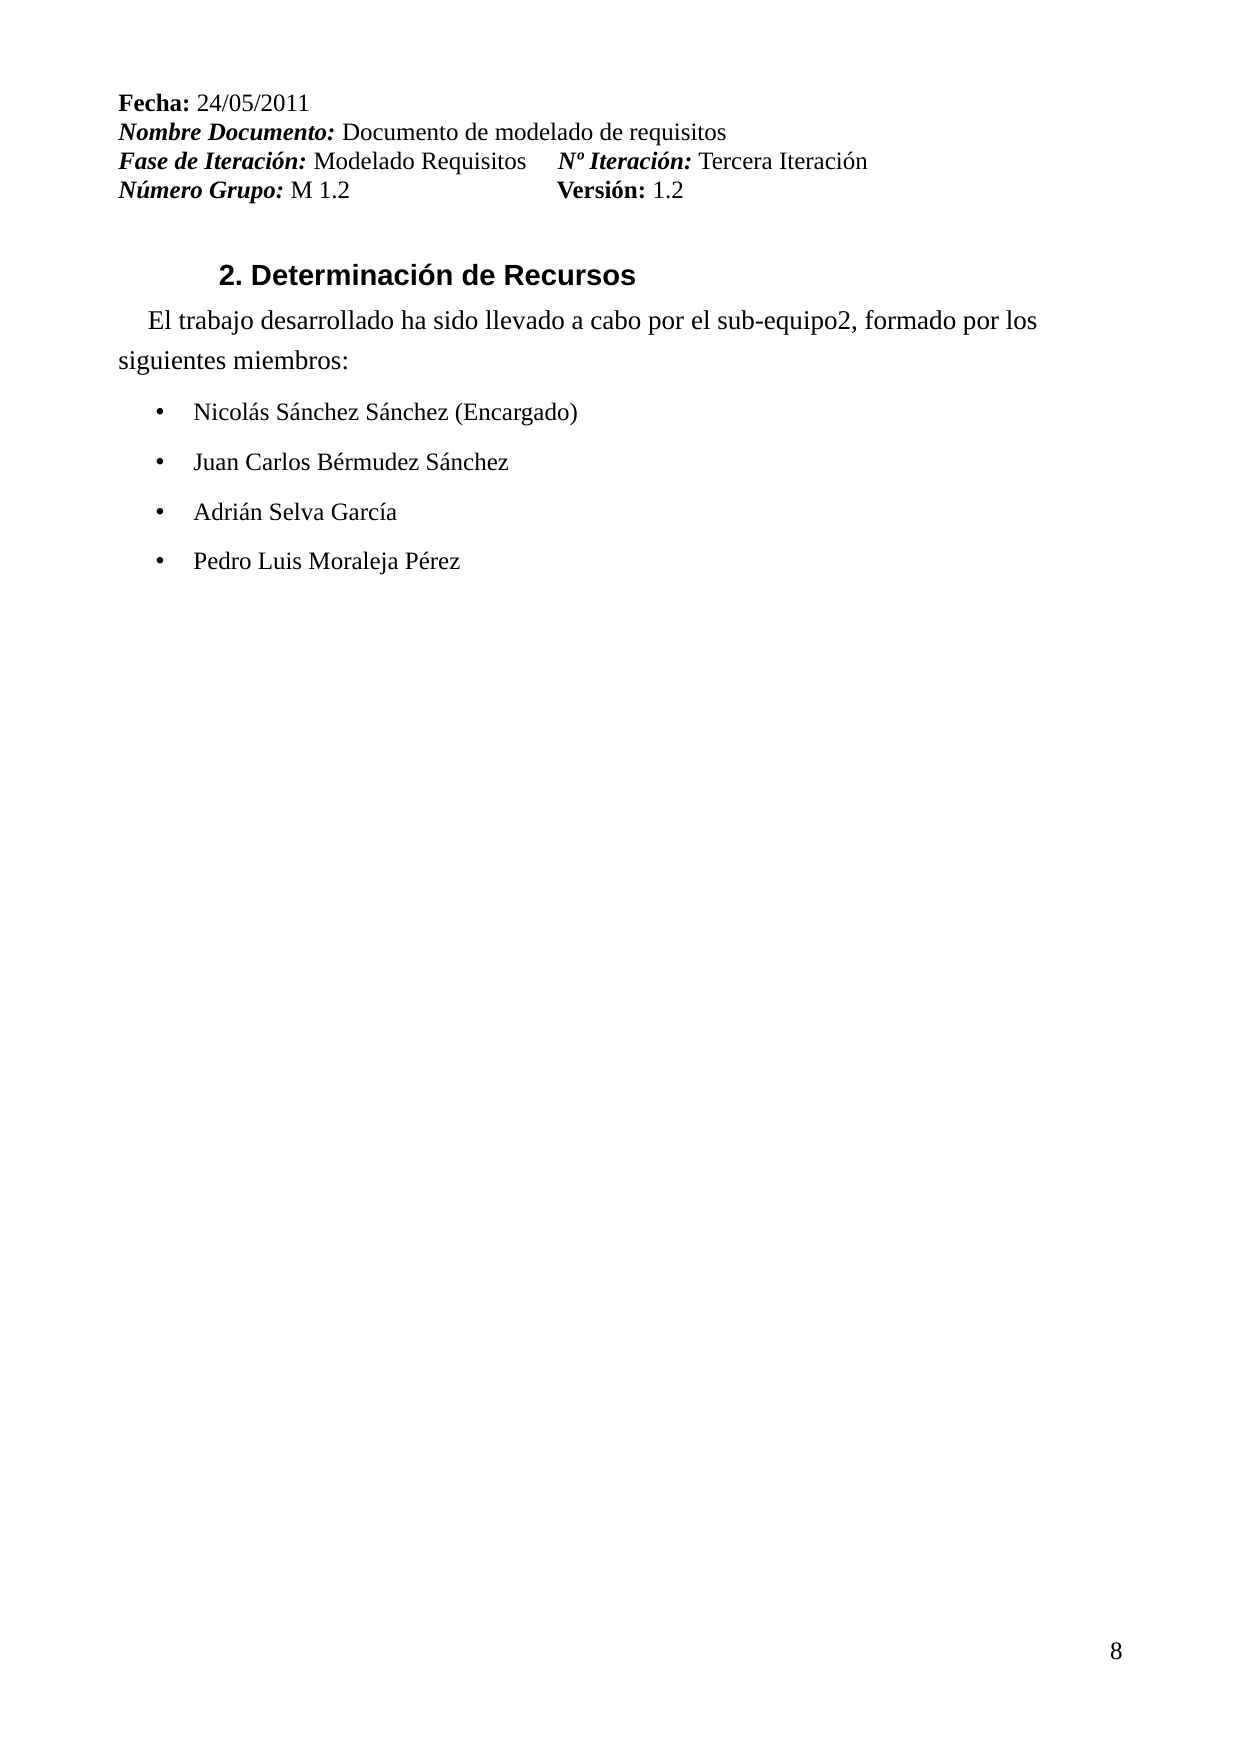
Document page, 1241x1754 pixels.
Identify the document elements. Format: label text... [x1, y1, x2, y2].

subtitle 2. Determinación de Recursos [163, 258, 1122, 292]
list Pedro Luis Moraleja Pérez [156, 546, 1122, 575]
list Nicolás Sánchez Sánchez (Encargado) [156, 397, 1122, 426]
list Juan Carlos Bérmudez Sánchez [156, 447, 1122, 476]
list Adrián Selva García [156, 497, 1122, 525]
text El trabajo desarrollado ha sido llevado a cabo por el sub-equipo2, formado por los siguientes miembros: [118, 304, 1122, 376]
